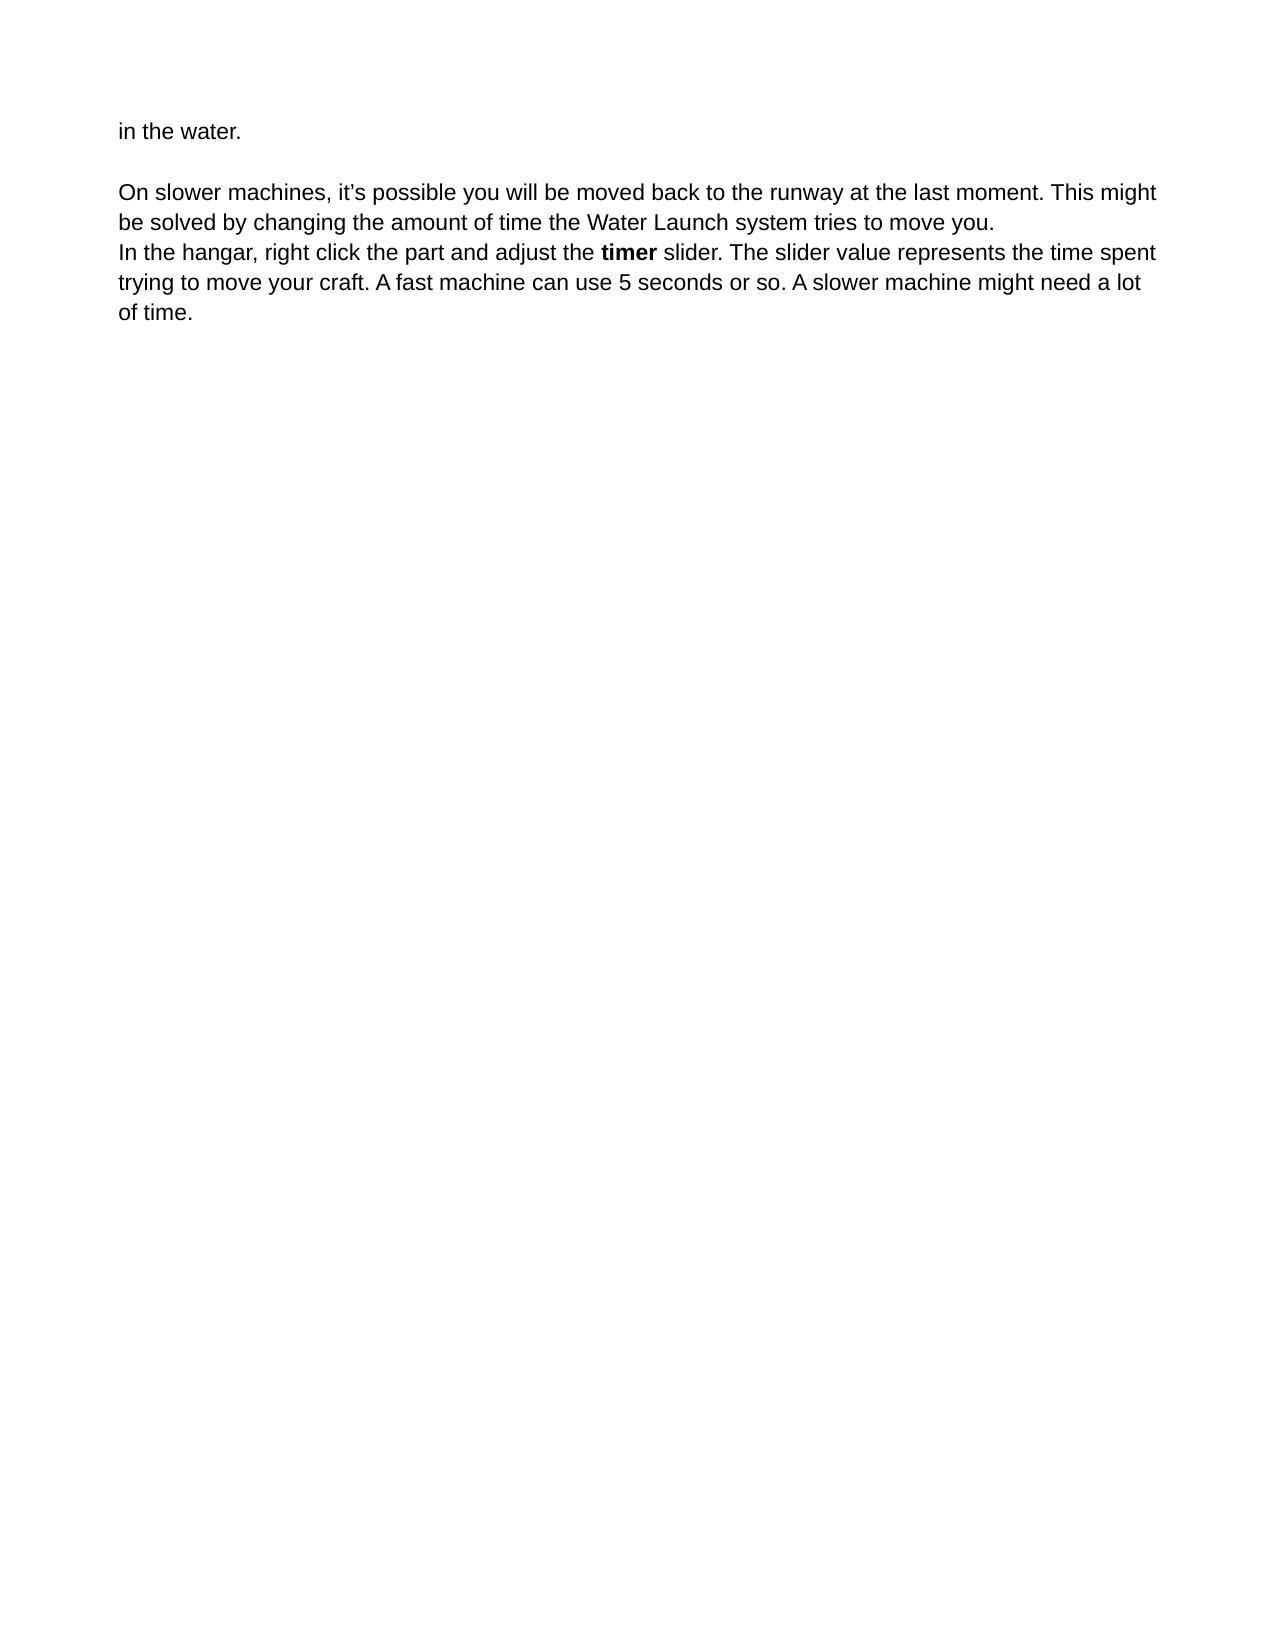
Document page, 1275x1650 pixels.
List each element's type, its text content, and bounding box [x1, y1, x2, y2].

text in the water. [118, 118, 1157, 144]
text In the hangar, right click the part and adjust the timer slider. The slider value represents the time spent trying to move your craft. A fast machine can use 5 seconds or so. A slower machine might need a lot of time. [118, 239, 1157, 326]
text On slower machines, it’s possible you will be moved back to the runway at the last moment. This might be solved by changing the amount of time the Water Launch system tries to move you. [118, 178, 1157, 235]
